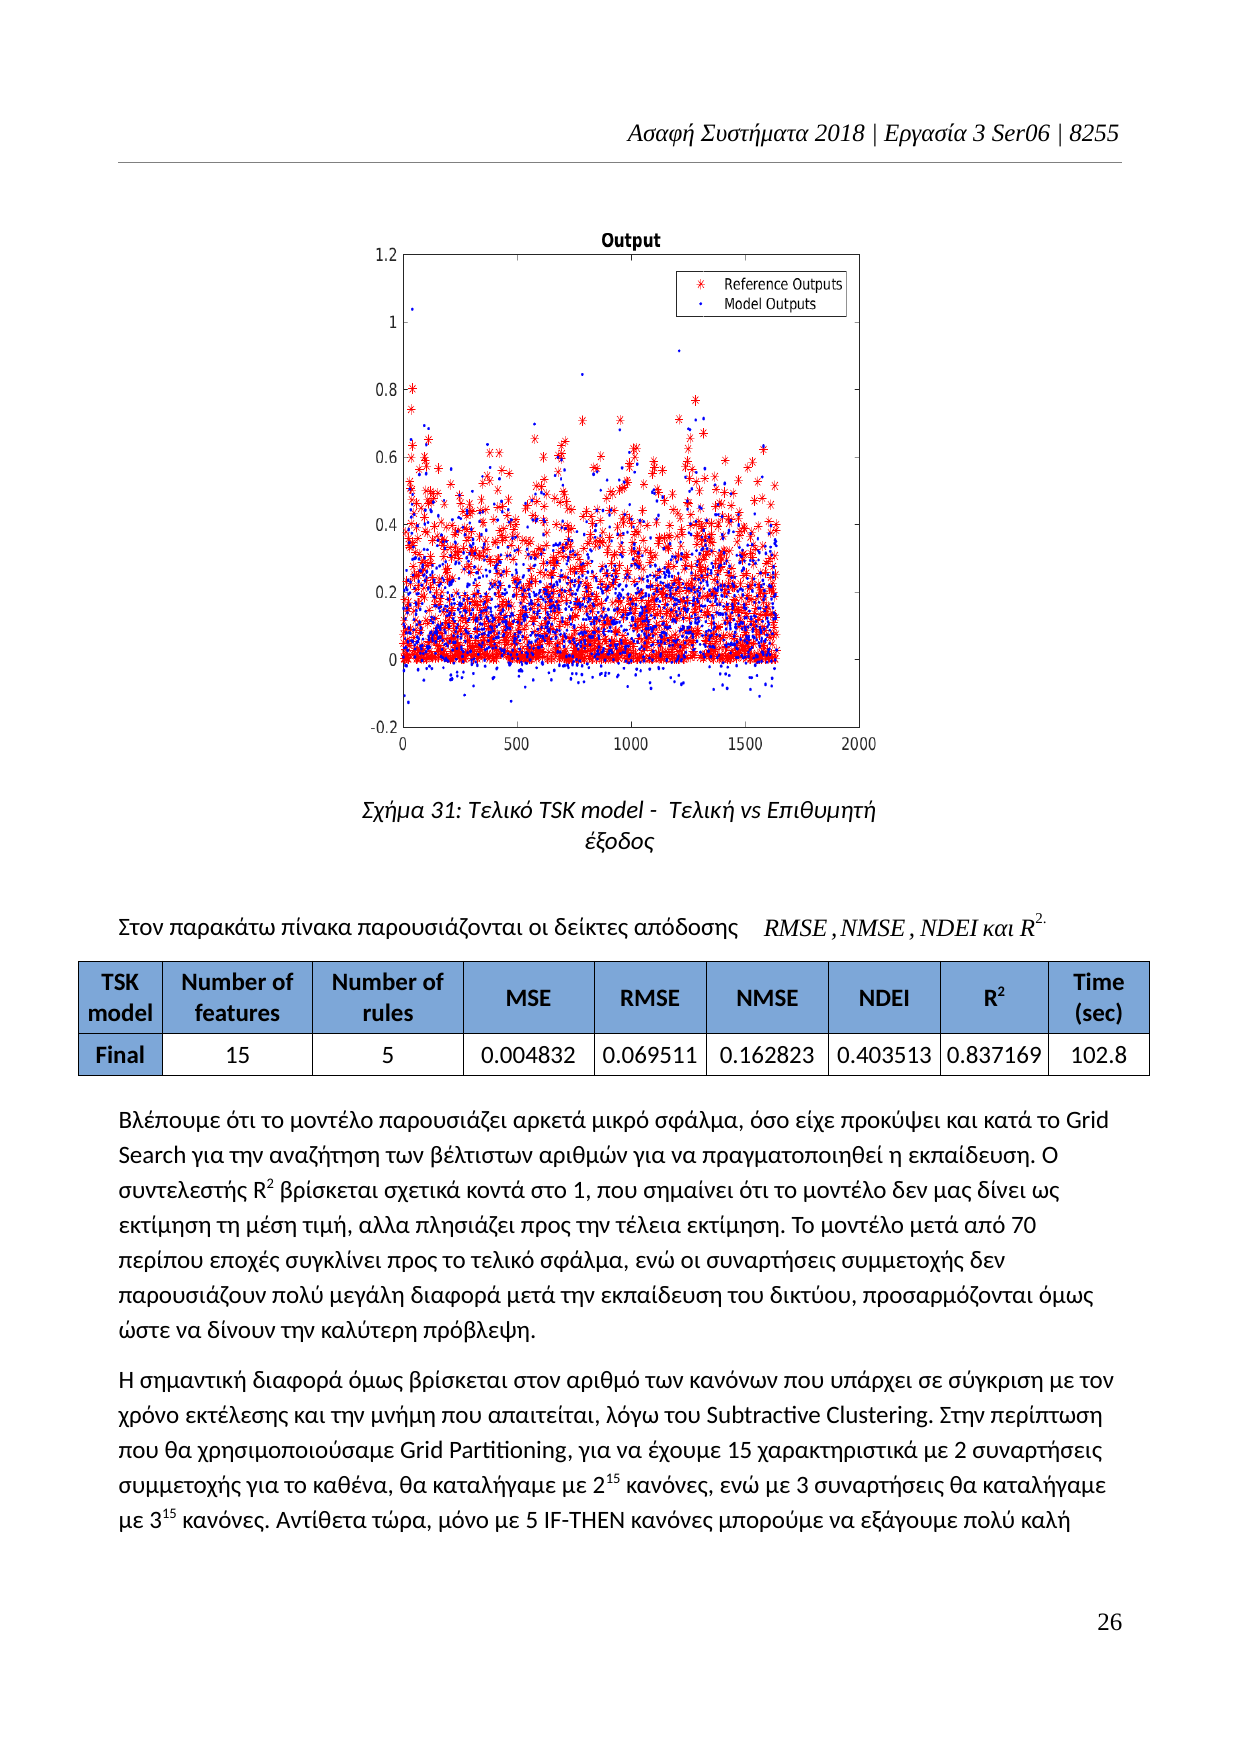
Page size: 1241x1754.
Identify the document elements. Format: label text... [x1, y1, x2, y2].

table_cell 15 [163, 1034, 312, 1075]
table_header RMSE [595, 962, 706, 1033]
table_cell 0.004832 [464, 1034, 594, 1075]
table_header Number of features [163, 962, 312, 1033]
table_header TSK model [79, 962, 162, 1033]
table_cell 0.162823 [707, 1034, 828, 1075]
table_cell 0.837169 [941, 1034, 1048, 1075]
text Στον παρακάτω πίνακα παρουσιάζονται οι δείκτες απόδοσης [118, 909, 1122, 942]
table_header R2 [941, 962, 1048, 1033]
table_cell 102.8 [1049, 1034, 1149, 1075]
table_header NMSE [707, 962, 828, 1033]
table_cell 0.069511 [595, 1034, 706, 1075]
table_header NDEI [829, 962, 940, 1033]
table_header MSE [464, 962, 594, 1033]
text Σχήμα 31: Τελικό TSK model - Τελική vs Επιθυμητή έξοδος [326, 789, 914, 856]
text Η σημαντική διαφορά όμως βρίσκεται στον αριθμό των κανόνων που υπάρχει σε σύγκριση με τον χρόνο εκτέλεσης και την μνήμη που απαιτείται, λόγω του Subtractive Clustering. Στην περίπτωση που θα χρησιμοποιούσαμε Grid Partitioning, για να έχουμε 15 χαρακτηριστικά με 2 συναρτήσεις συμμετοχής για το καθένα, θα καταλήγαμε με 215 κανόνες, ενώ με 3 συναρτήσεις θα καταλήγαμε με 315 κανόνες. Αντίθετα τώρα, μόνο με 5 IF-THEN κανόνες μπορούμε να εξάγουμε πολύ καλή [118, 1364, 1122, 1534]
picture [326, 210, 914, 789]
table_header Time (sec) [1049, 962, 1149, 1033]
table_header Number of rules [313, 962, 463, 1033]
text Βλέπουμε ότι το μοντέλο παρουσιάζει αρκετά μικρό σφάλμα, όσο είχε προκύψει και κατά το Grid Search για την αναζήτηση των βέλτιστων αριθμών για να πραγματοποιηθεί η εκπαίδευση. Ο συντελεστής R2 βρίσκεται σχετικά κοντά στο 1, που σημαίνει ότι το μοντέλο δεν μας δίνει ως εκτίμηση τη μέση τιμή, αλλα πλησιάζει προς την τέλεια εκτίμηση. Το μοντέλο μετά από 70 περίπου εποχές συγκλίνει προς το τελικό σφάλμα, ενώ οι συναρτήσεις συμμετοχής δεν παρουσιάζουν πολύ μεγάλη διαφορά μετά την εκπαίδευση του δικτύου, προσαρμόζονται όμως ώστε να δίνουν την καλύτερη πρόβλεψη. [118, 1104, 1122, 1345]
table_cell Final [79, 1034, 162, 1075]
table_cell 5 [313, 1034, 463, 1075]
table_cell 0.403513 [829, 1034, 940, 1075]
